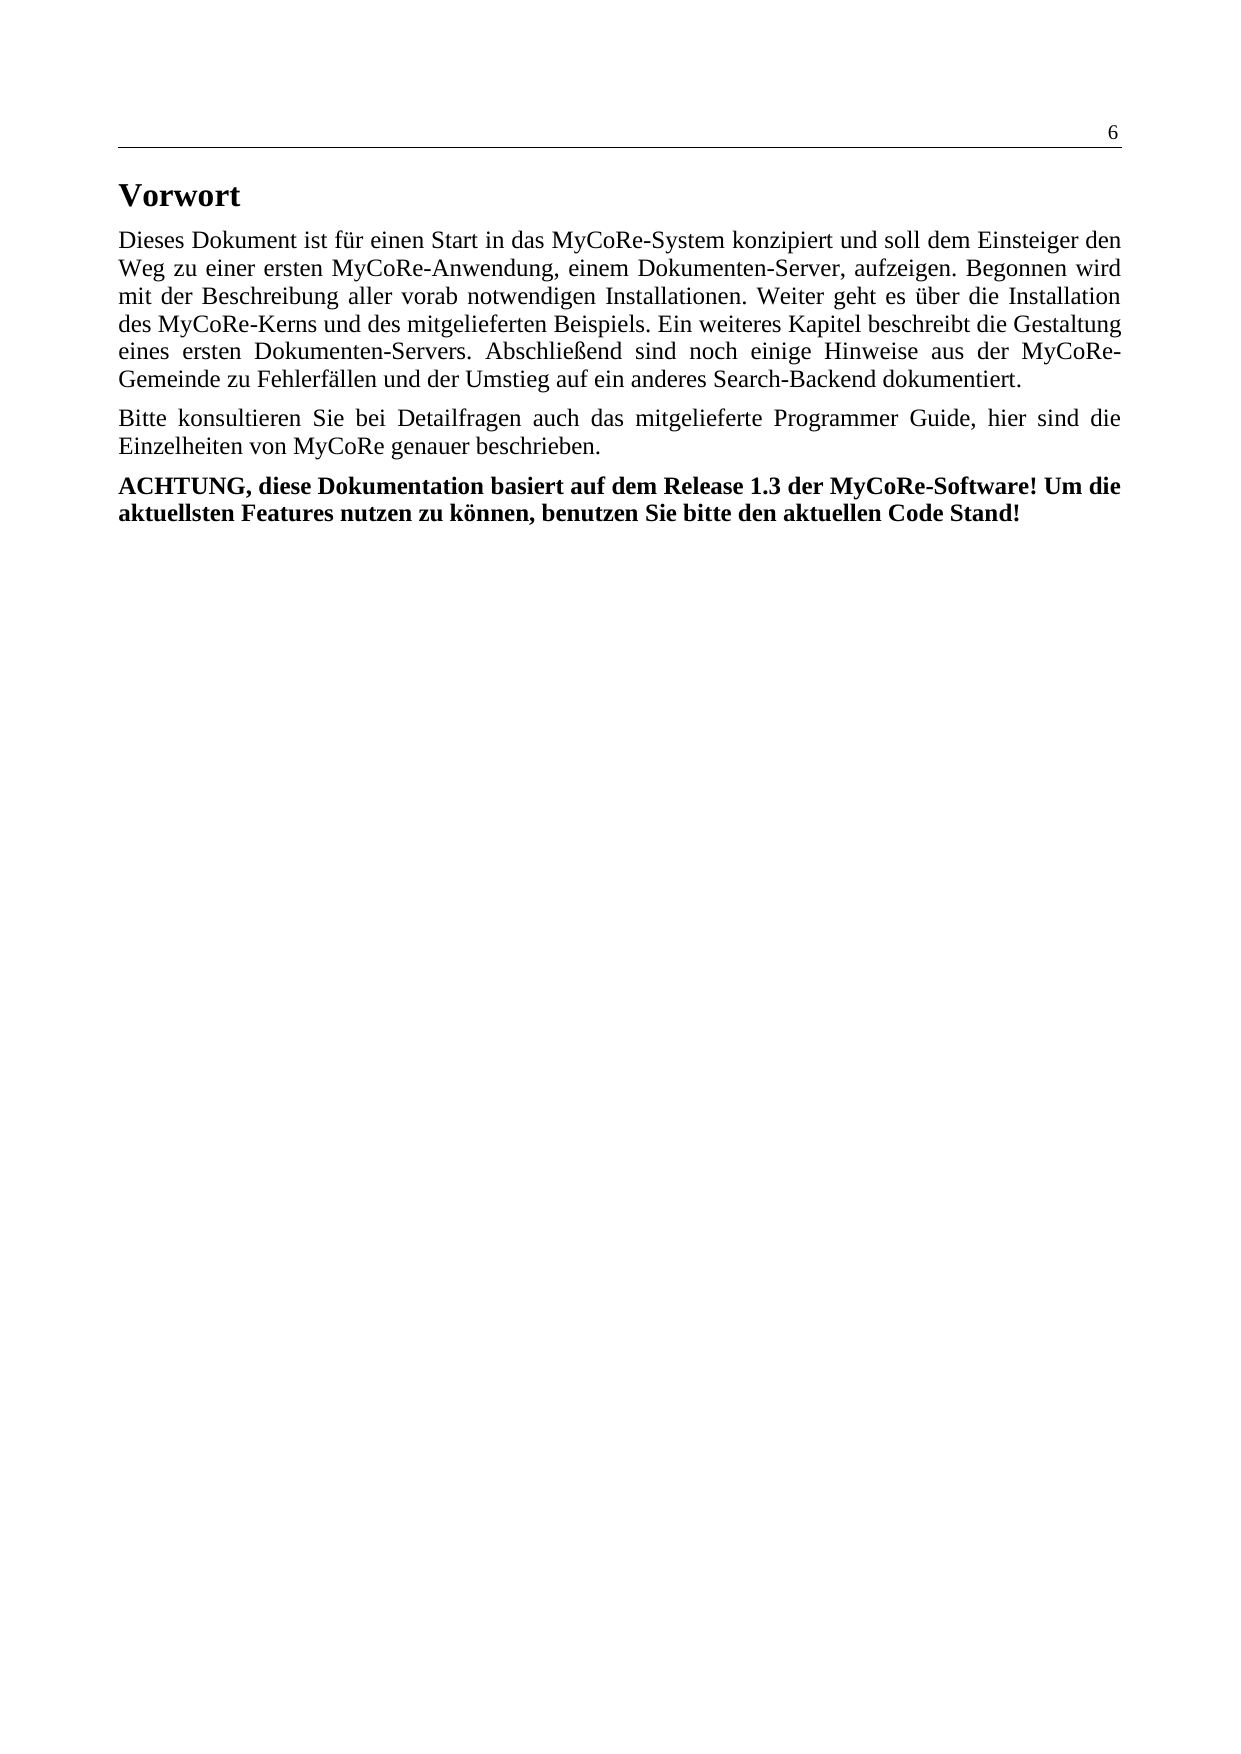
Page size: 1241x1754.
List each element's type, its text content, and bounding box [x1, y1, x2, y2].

text ACHTUNG, diese Dokumentation basiert auf dem Release 1.3 der MyCoRe-Software! Um die aktuellsten Features nutzen zu können, benutzen Sie bitte den aktuellen Code Stand! [118, 472, 1122, 527]
text Bitte konsultieren Sie bei Detailfragen auch das mitgelieferte Programmer Guide, hier sind die Einzelheiten von MyCoRe genauer beschrieben. [118, 404, 1122, 460]
text Dieses Dokument ist für einen Start in das MyCoRe-System konzipiert und soll dem Einsteiger den Weg zu einer ersten MyCoRe-Anwendung, einem Dokumenten-Server, aufzeigen. Begonnen wird mit der Beschreibung aller vorab notwendigen Installationen. Weiter geht es über die Installation des MyCoRe-Kerns und des mitgelieferten Beispiels. Ein weiteres Kapitel beschreibt die Gestaltung eines ersten Dokumenten-Servers. Abschließend sind noch einige Hinweise aus der MyCoRe-Gemeinde zu Fehlerfällen und der Umstieg auf ein anderes Search-Backend dokumentiert. [118, 227, 1122, 393]
subtitle Vorwort [118, 177, 1122, 214]
